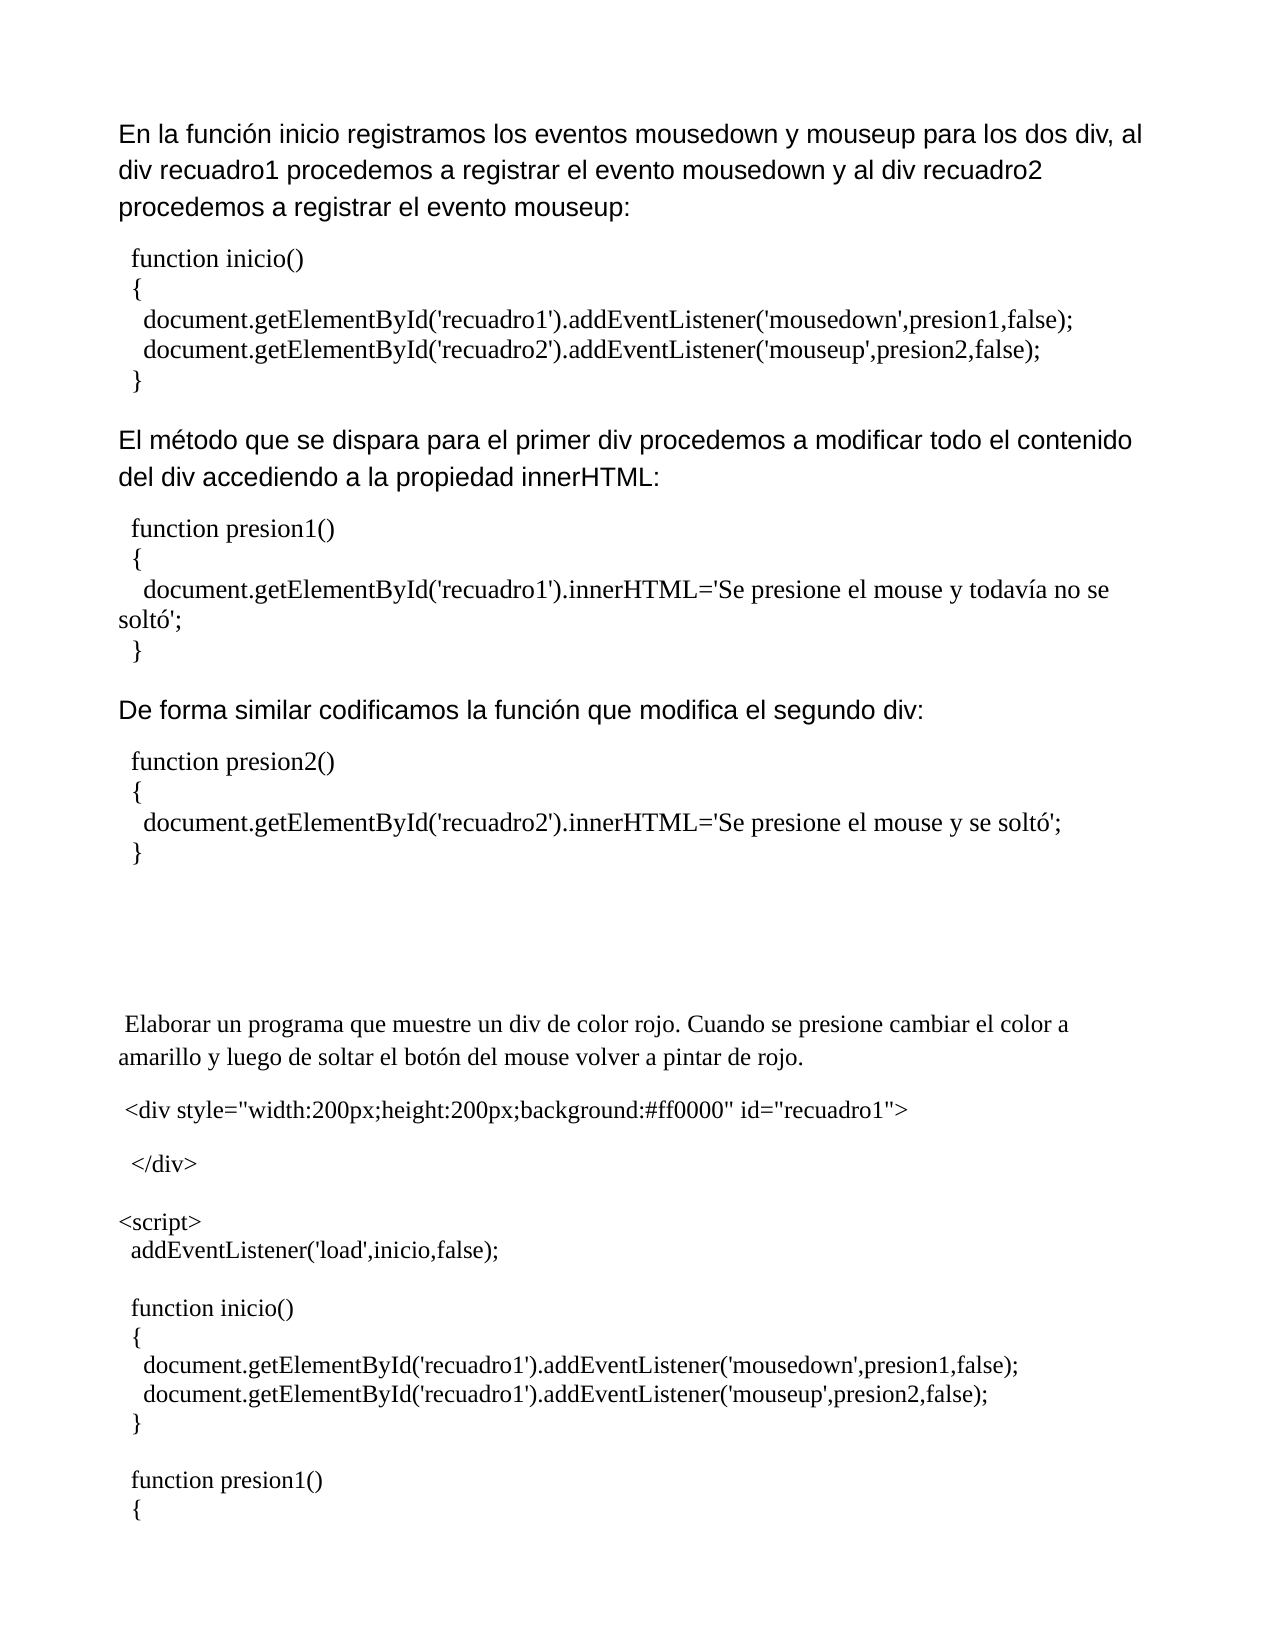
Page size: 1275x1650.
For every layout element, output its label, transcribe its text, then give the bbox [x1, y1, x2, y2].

text function presion1() [118, 1466, 1157, 1494]
text document.getElementById('recuadro1').innerHTML='Se presione el mouse y todavía no se soltó'; [118, 573, 1157, 634]
text } [118, 1408, 1157, 1437]
text document.getElementById('recuadro1').addEventListener('mouseup',presion2,false); [118, 1379, 1157, 1408]
text <script> [118, 1207, 1157, 1236]
text En la función inicio registramos los eventos mousedown y mouseup para los dos div, al div recuadro1 procedemos a registrar el evento mousedown y al div recuadro2 procedemos a registrar el evento mouseup: [118, 118, 1157, 222]
text Elaborar un programa que muestre un div de color rojo. Cuando se presione cambiar el color a amarillo y luego de soltar el botón del mouse volver a pintar de rojo. [118, 1009, 1157, 1070]
text function presion1() [118, 512, 1157, 543]
text } [118, 364, 1157, 395]
text { [118, 273, 1157, 303]
text El método que se dispara para el primer div procedemos a modificar todo el contenido del div accediendo a la propiedad innerHTML: [118, 424, 1157, 492]
text document.getElementById('recuadro1').addEventListener('mousedown',presion1,false); [118, 1351, 1157, 1379]
text </div> [118, 1149, 1157, 1178]
text De forma similar codificamos la función que modifica el segundo div: [118, 694, 1157, 725]
text addEventListener('load',inicio,false); [118, 1236, 1157, 1264]
text { [118, 776, 1157, 806]
text } [118, 837, 1157, 867]
text function inicio() [118, 242, 1157, 273]
text } [118, 634, 1157, 665]
text function presion2() [118, 745, 1157, 776]
text document.getElementById('recuadro1').addEventListener('mousedown',presion1,false); [118, 303, 1157, 334]
text <div style="width:200px;height:200px;background:#ff0000" id="recuadro1"> [118, 1096, 1157, 1124]
text function inicio() [118, 1293, 1157, 1322]
text document.getElementById('recuadro2').addEventListener('mouseup',presion2,false); [118, 334, 1157, 364]
text { [118, 1494, 1157, 1523]
text document.getElementById('recuadro2').innerHTML='Se presione el mouse y se soltó'; [118, 806, 1157, 837]
text { [118, 543, 1157, 573]
text { [118, 1322, 1157, 1351]
